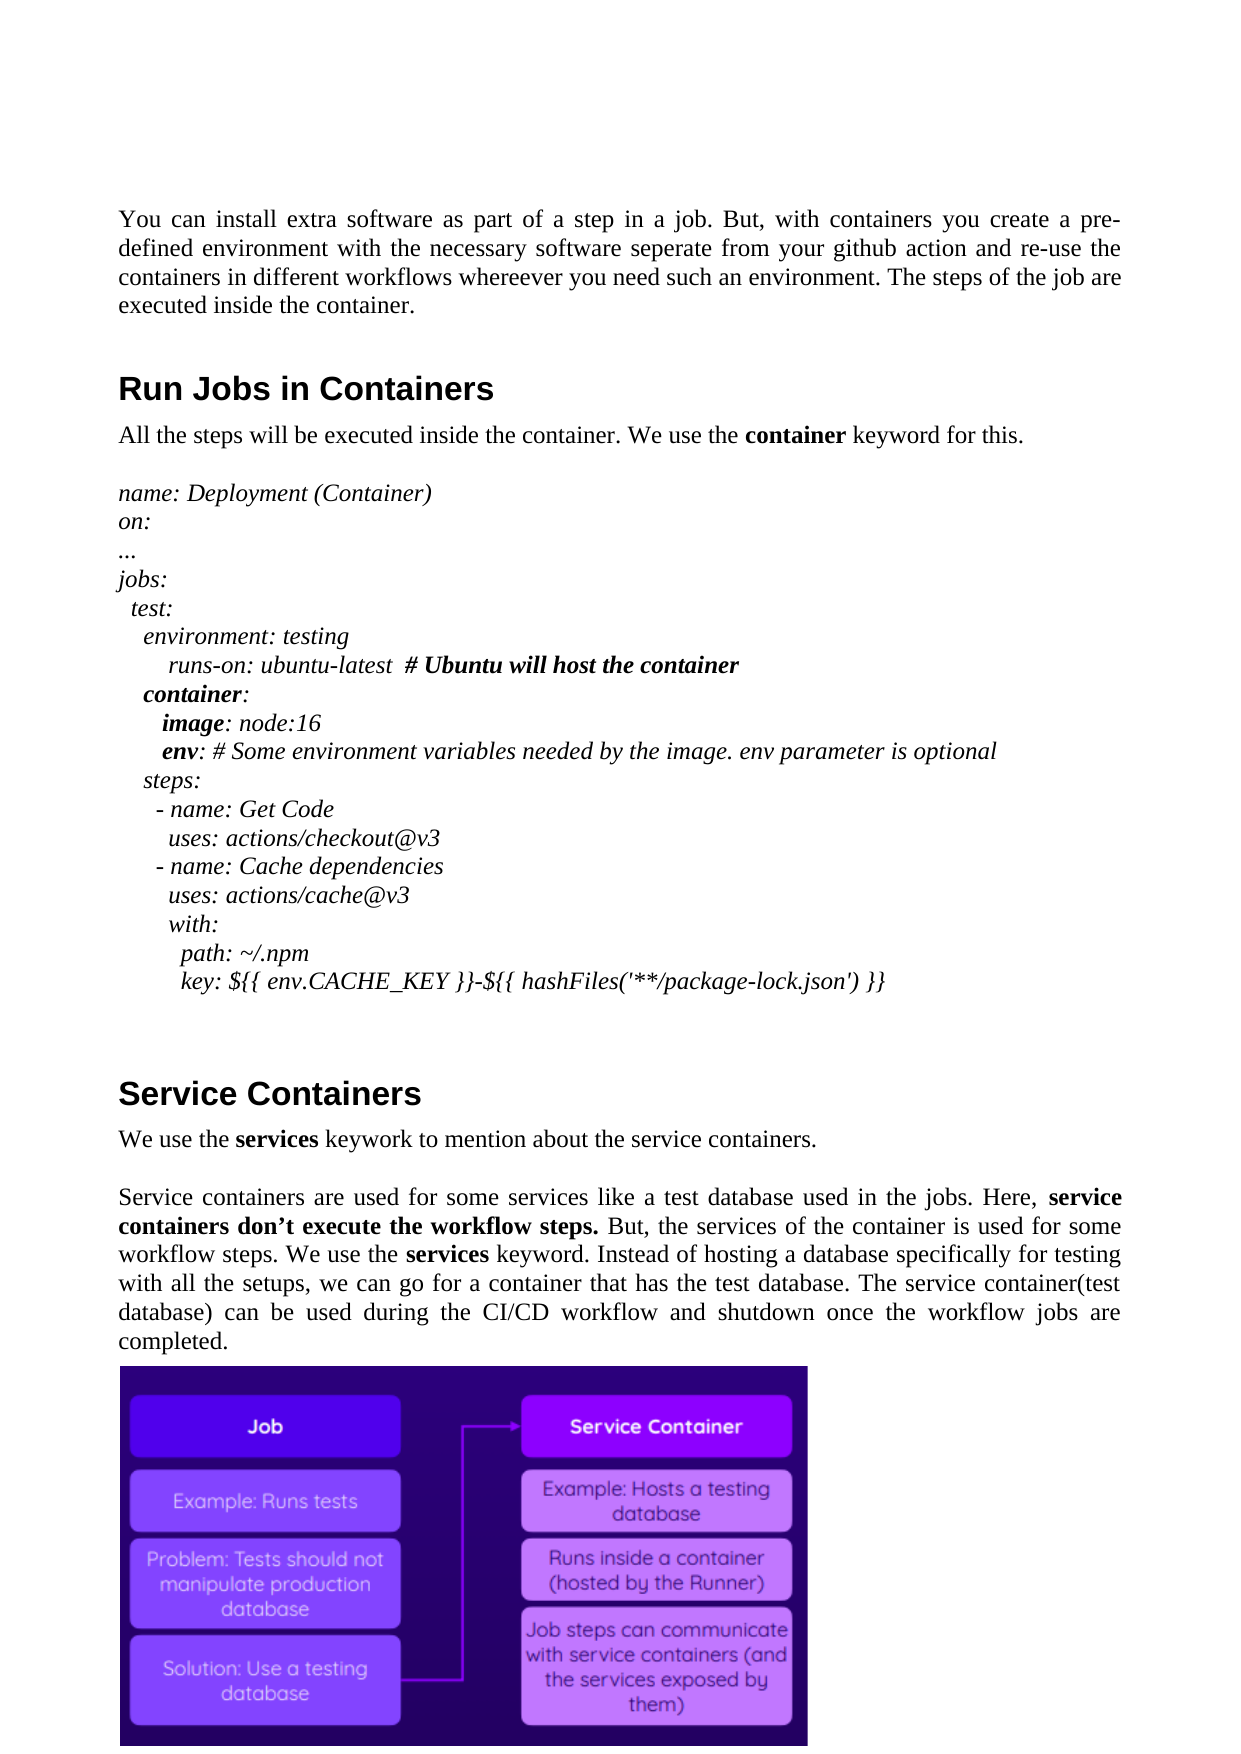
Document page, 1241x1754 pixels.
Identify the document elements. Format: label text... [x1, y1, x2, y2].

text We use the services keywork to mention about the service containers. [118, 1124, 1122, 1153]
text All the steps will be executed inside the container. We use the container keyword for this. [118, 420, 1122, 449]
text ... [118, 535, 1122, 564]
text environment: testing [118, 621, 1122, 650]
text path: ~/.npm [118, 938, 1122, 966]
text test: [118, 593, 1122, 621]
text with: [118, 909, 1122, 938]
text container: [118, 679, 1122, 708]
text env: # Some environment variables needed by the image. env parameter is optional [118, 736, 1122, 765]
text uses: actions/cache@v3 [118, 880, 1122, 909]
text on: [118, 506, 1122, 535]
text name: Deployment (Container) [118, 478, 1122, 506]
text You can install extra software as part of a step in a job. But, with containers you create a pre-defined environment with the necessary software seperate from your github action and re-use the containers in different workflows whereever you need such an environment. The steps of the job are executed inside the container. [118, 204, 1122, 319]
text image: node:16 [118, 708, 1122, 736]
picture [120, 1366, 808, 1746]
text steps: [118, 765, 1122, 794]
text - name: Get Code [118, 794, 1122, 823]
text - name: Cache dependencies [118, 851, 1122, 880]
text jobs: [118, 564, 1122, 593]
text runs-on: ubuntu-latest # Ubuntu will host the container [118, 650, 1122, 679]
subtitle Service Containers [118, 1073, 1122, 1112]
subtitle Run Jobs in Containers [118, 369, 1122, 408]
text Service containers are used for some services like a test database used in the jobs. Here, service containers don’t execute the workflow steps. But, the services of the container is used for some workflow steps. We use the services keyword. Instead of hosting a database specifically for testing with all the setups, we can go for a container that has the test database. The service container(test database) can be used during the CI/CD workflow and shutdown once the workflow jobs are completed. [118, 1182, 1122, 1354]
text uses: actions/checkout@v3 [118, 823, 1122, 851]
text key: ${{ env.CACHE_KEY }}-${{ hashFiles('**/package-lock.json') }} [118, 966, 1122, 995]
